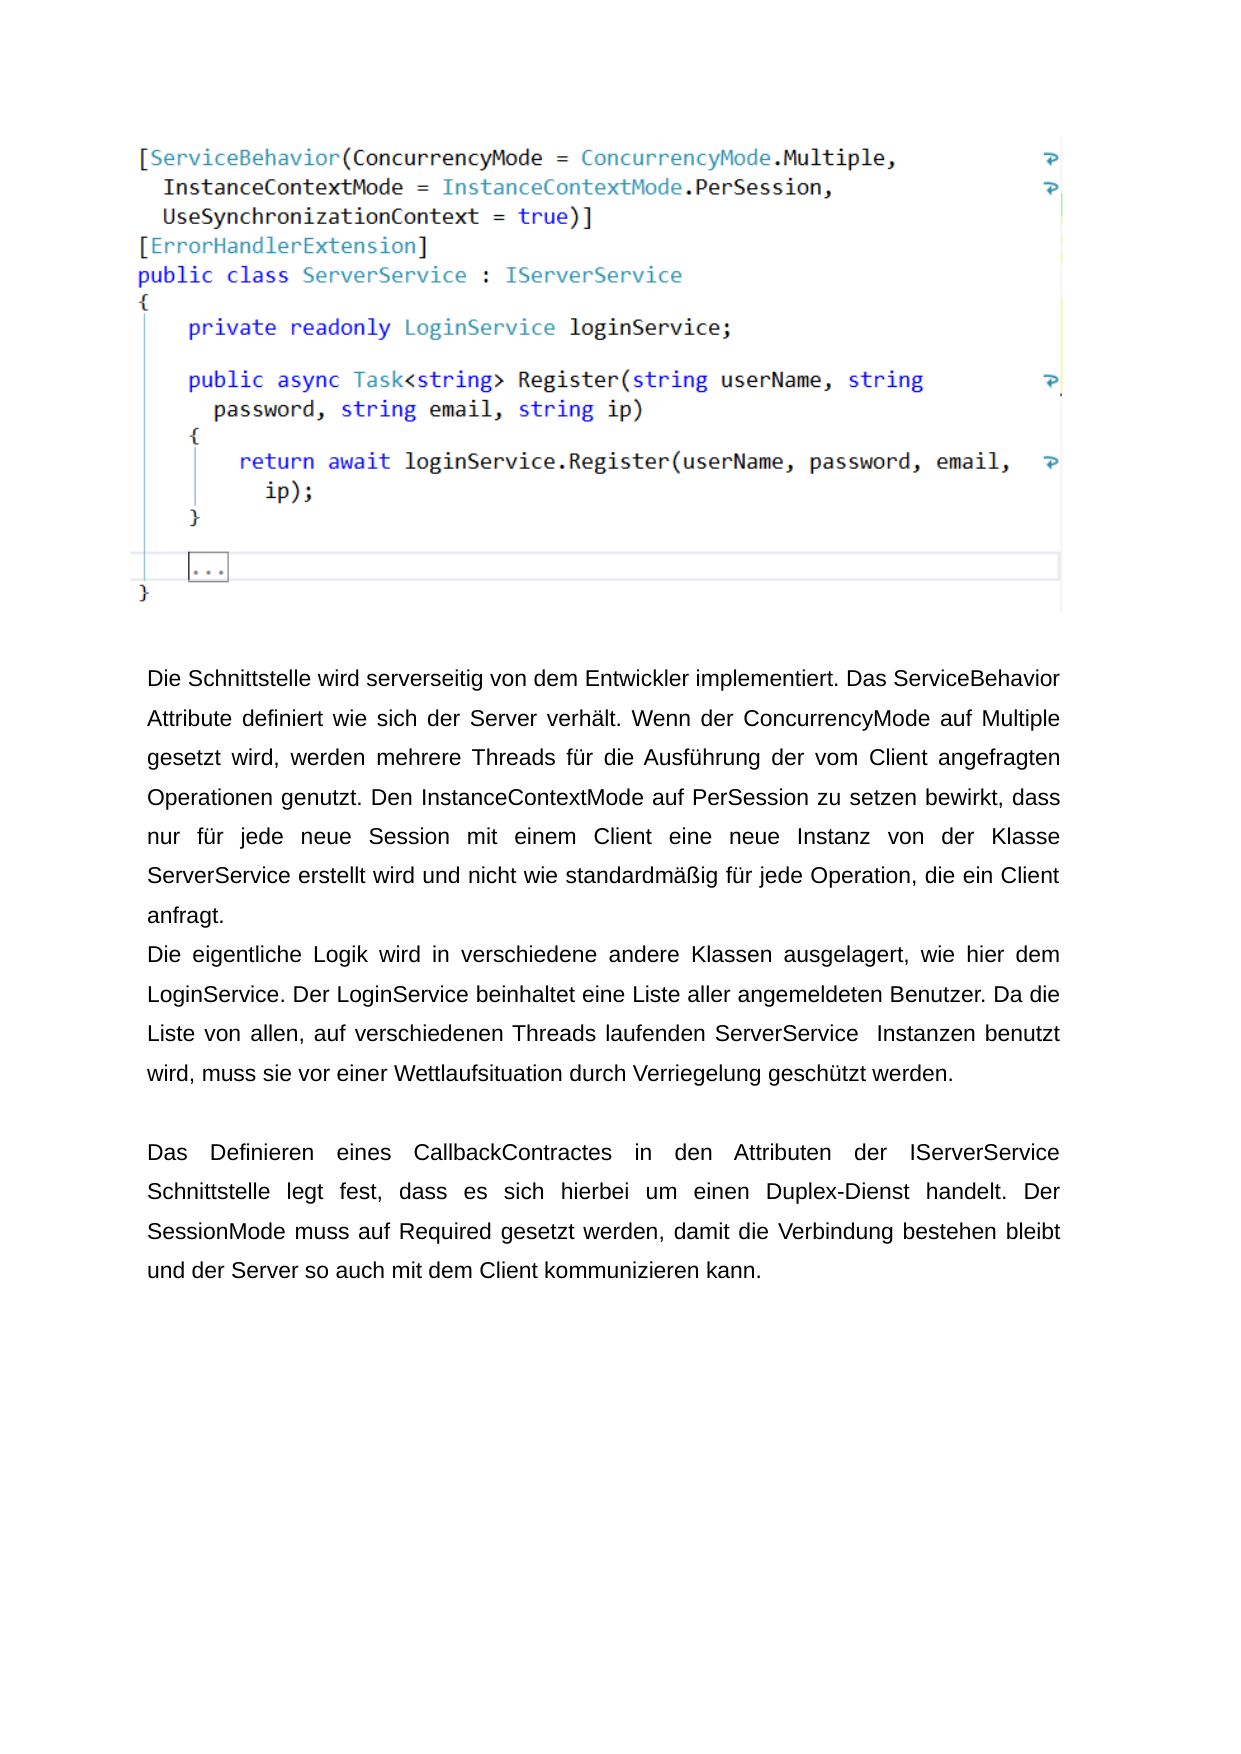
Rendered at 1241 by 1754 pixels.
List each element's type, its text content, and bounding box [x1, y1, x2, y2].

text Die Schnittstelle wird serverseitig von dem Entwickler implementiert. Das ServiceBehavior Attribute definiert wie sich der Server verhält. Wenn der ConcurrencyMode auf Multiple gesetzt wird, werden mehrere Threads für die Ausführung der vom Client angefragten Operationen genutzt. Den InstanceContextMode auf PerSession zu setzen bewirkt, dass nur für jede neue Session mit einem Client eine neue Instanz von der Klasse ServerService erstellt wird und nicht wie standardmäßig für jede Operation, die ein Client anfragt. [147, 665, 1061, 928]
text Das Definieren eines CallbackContractes in den Attributen der IServerService Schnittstelle legt fest, dass es sich hierbei um einen Duplex-Dienst handelt. Der SessionMode muss auf Required gesetzt werden, damit die Verbindung bestehen bleibt und der Server so auch mit dem Client kommunizieren kann. [147, 1139, 1061, 1284]
picture [130, 136, 1063, 613]
text Die eigentliche Logik wird in verschiedene andere Klassen ausgelagert, wie hier dem LoginService. Der LoginService beinhaltet eine Liste aller angemeldeten Benutzer. Da die Liste von allen, auf verschiedenen Threads laufenden ServerService Instanzen benutzt wird, muss sie vor einer Wettlaufsituation durch Verriegelung geschützt werden. [147, 941, 1061, 1086]
